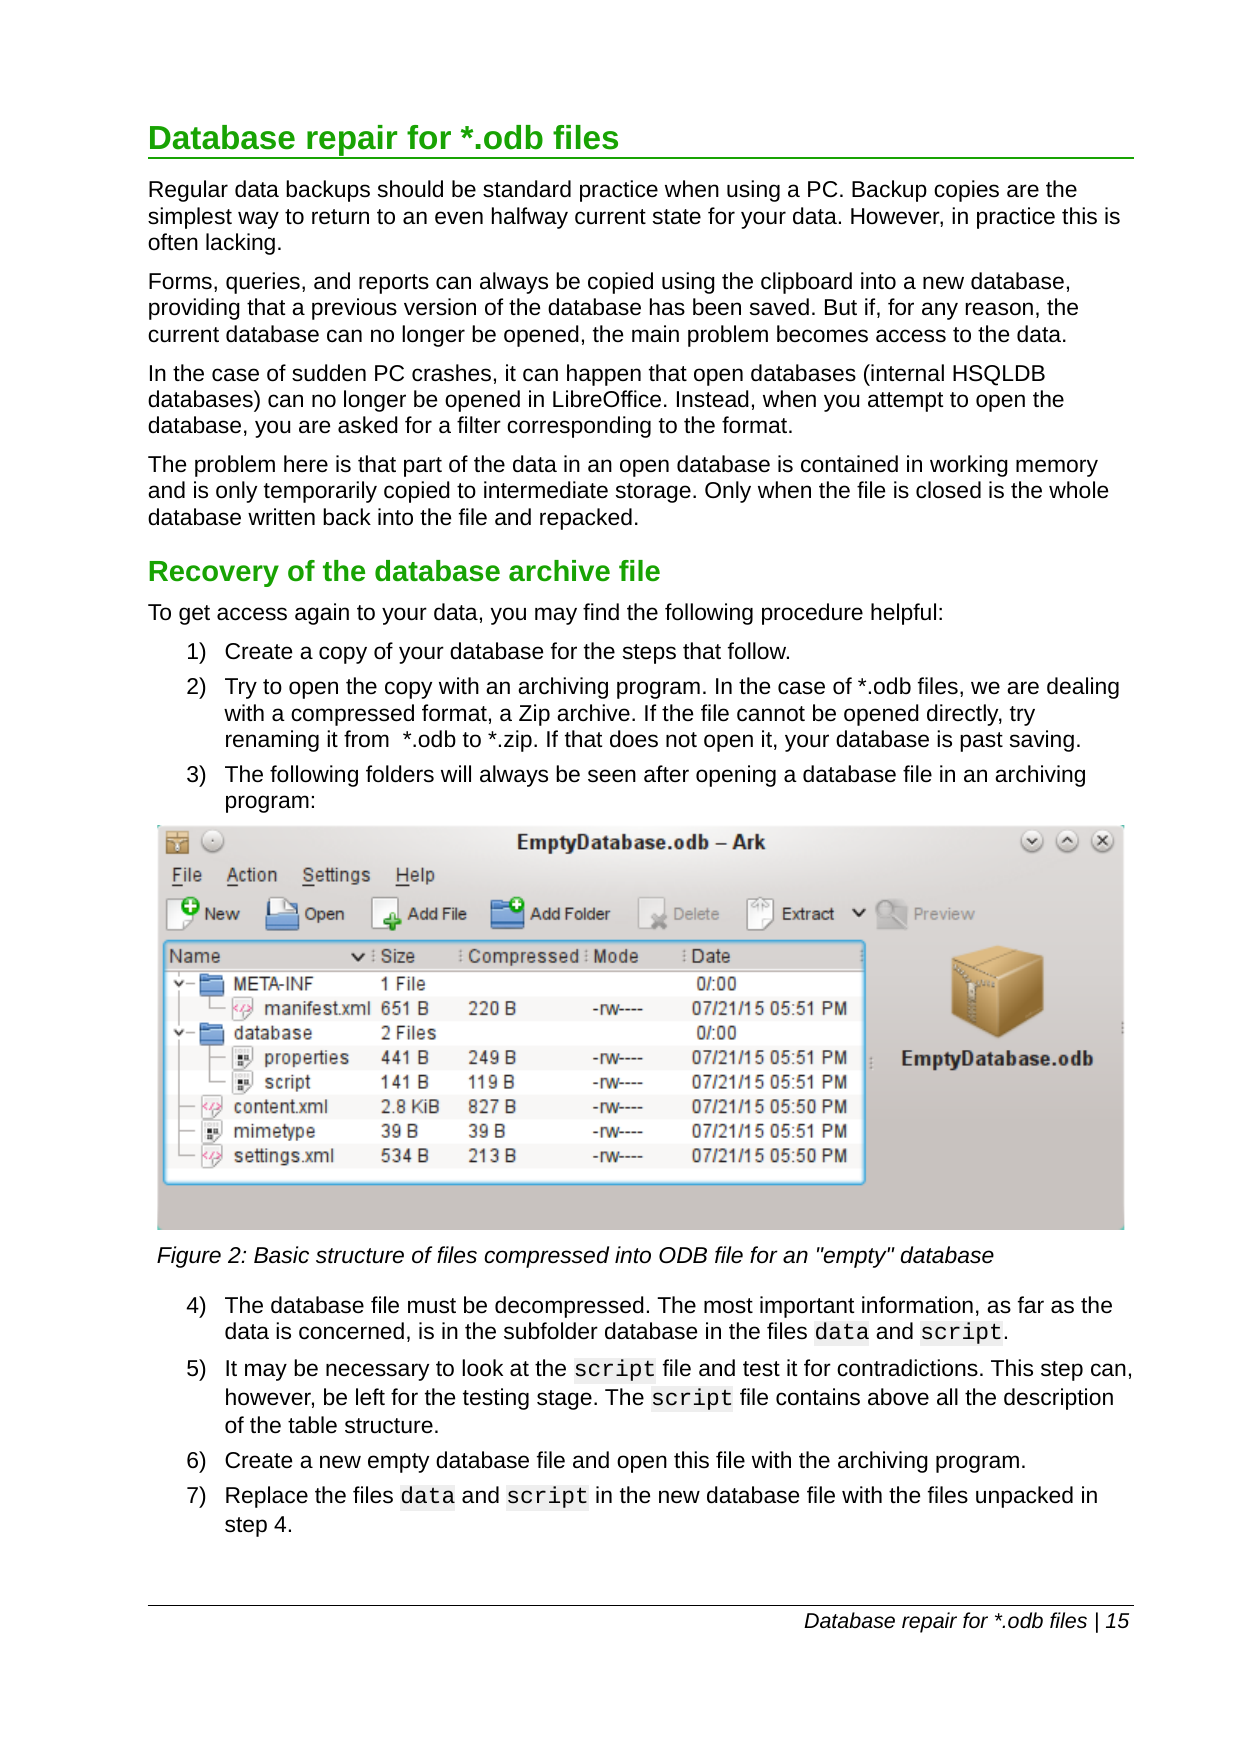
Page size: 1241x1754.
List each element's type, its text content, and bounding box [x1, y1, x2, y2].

list Create a new empty database file and open this file with the archiving program. [207, 1447, 1134, 1473]
text Forms, queries, and reports can always be copied using the clipboard into a new database, providing that a previous version of the database has been saved. But if, for any reason, the current database can no longer be opened, the main problem becomes access to the data. [148, 268, 1134, 347]
list To get access again to your data, you may find the following procedure helpful: [148, 599, 1134, 625]
list The following folders will always be seen after opening a database file in an archiving program: [207, 761, 1134, 814]
list The database file must be decompressed. The most important information, as far as the data is concerned, is in the subfolder database in the files data and script. [207, 1292, 1134, 1346]
list Replace the files data and script in the new database file with the files unpacked in step 4. [207, 1482, 1134, 1537]
list Try to open the copy with an archiving program. In the case of *.odb files, we are dealing with a compressed format, a Zip archive. If the file cannot be opened directly, try renaming it from *.odb to *.zip. If that does not open it, your database is past saving. [207, 673, 1134, 752]
text In the case of sudden PC crashes, it can happen that open databases (internal HSQLDB databases) can no longer be opened in LibreOffice. Instead, when you attempt to open the database, you are asked for a filter corresponding to the format. [148, 359, 1134, 438]
list It may be necessary to look at the script file and test it for contradictions. This step can, however, be left for the testing stage. The script file contains above all the description of the table structure. [207, 1355, 1134, 1438]
text Regular data backups should be standard practice when using a PC. Backup copies are the simplest way to return to an even halfway current state for your data. However, in practice this is often lacking. [148, 176, 1134, 255]
subtitle Database repair for *.odb files [148, 118, 1134, 157]
picture [157, 825, 1125, 1230]
text Figure 2: Basic structure of files compressed into ODB file for an "empty" database [157, 1242, 1125, 1268]
subtitle Recovery of the database archive file [148, 554, 1134, 587]
text The problem here is that part of the data in an open database is contained in working memory and is only temporarily copied to intermediate storage. Only when the file is closed is the whole database written back into the file and repacked. [148, 451, 1134, 530]
list Create a copy of your database for the steps that follow. [207, 638, 1134, 664]
